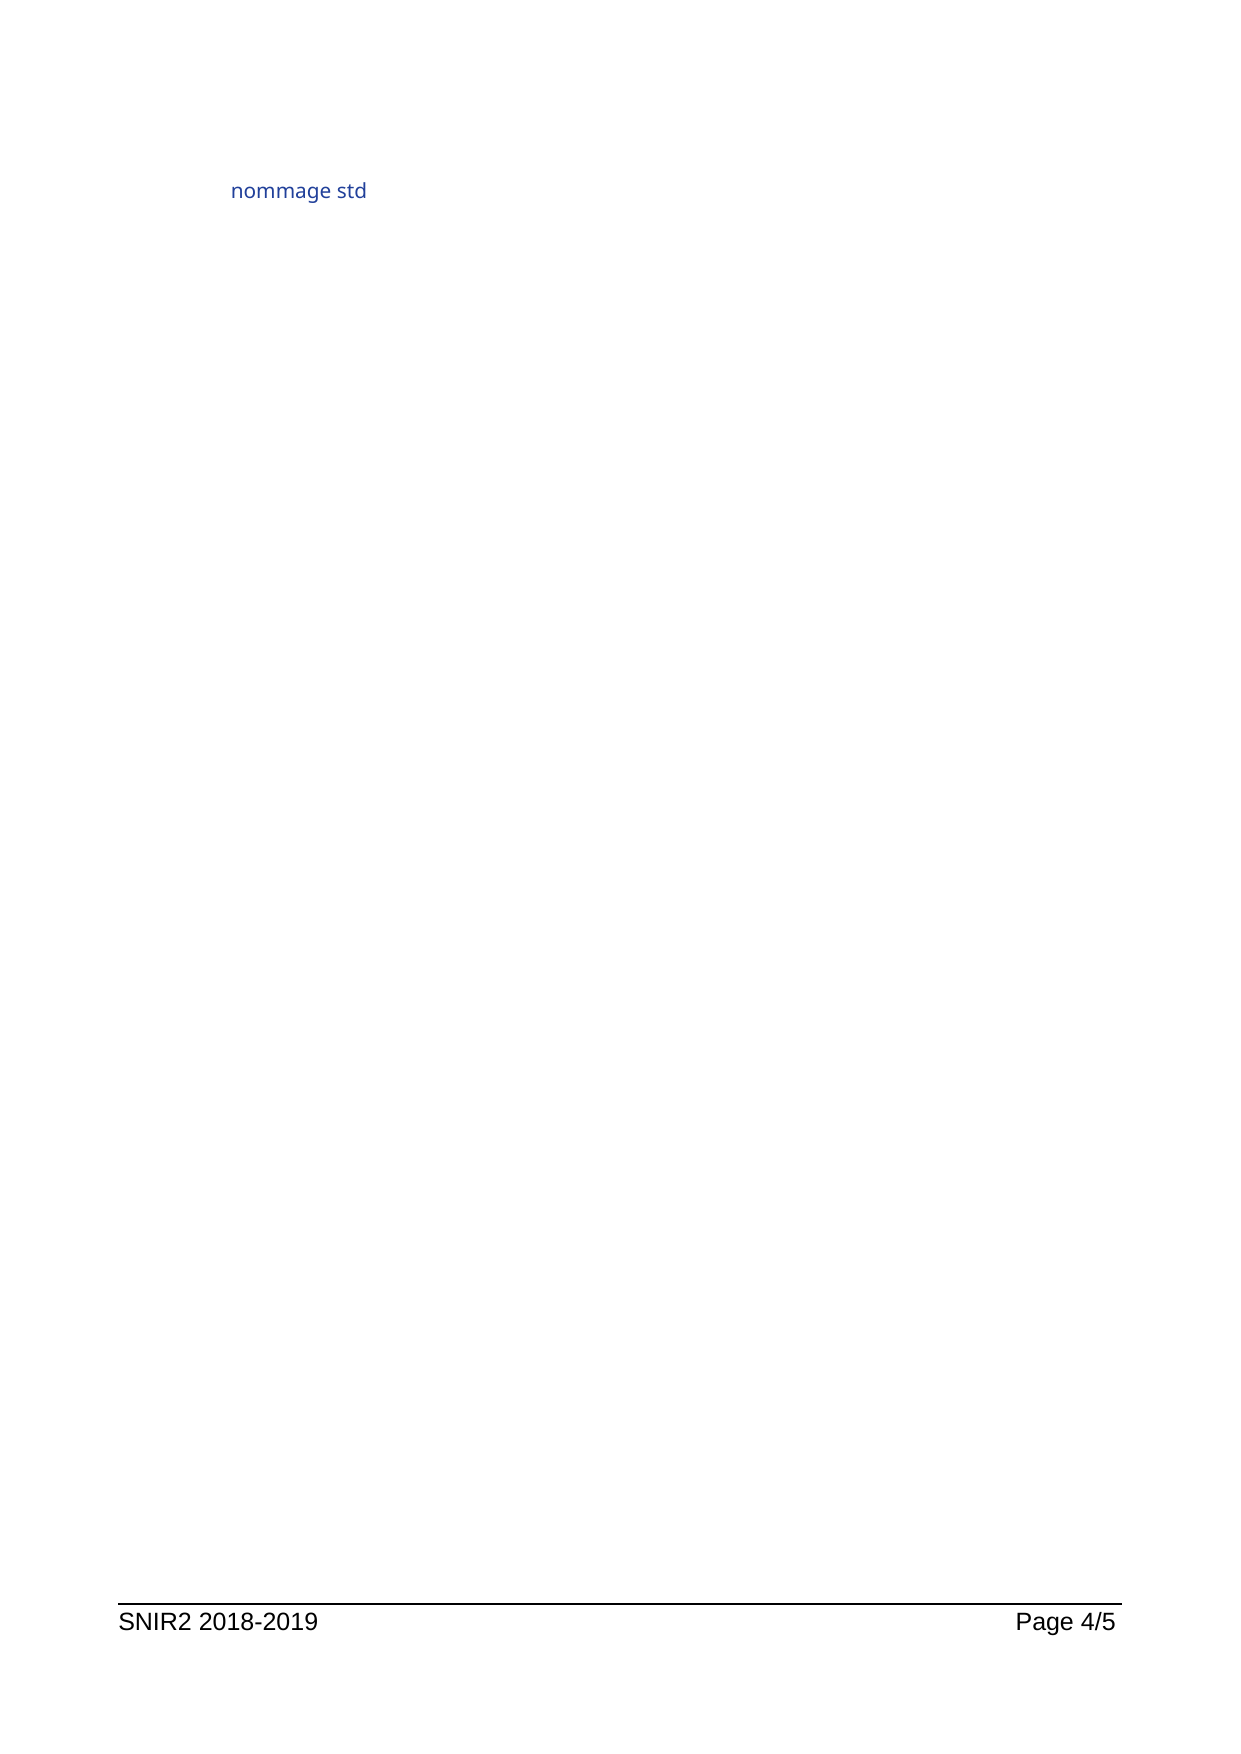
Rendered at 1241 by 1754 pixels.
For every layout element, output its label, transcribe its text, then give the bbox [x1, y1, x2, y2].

text nommage std [231, 176, 1122, 205]
